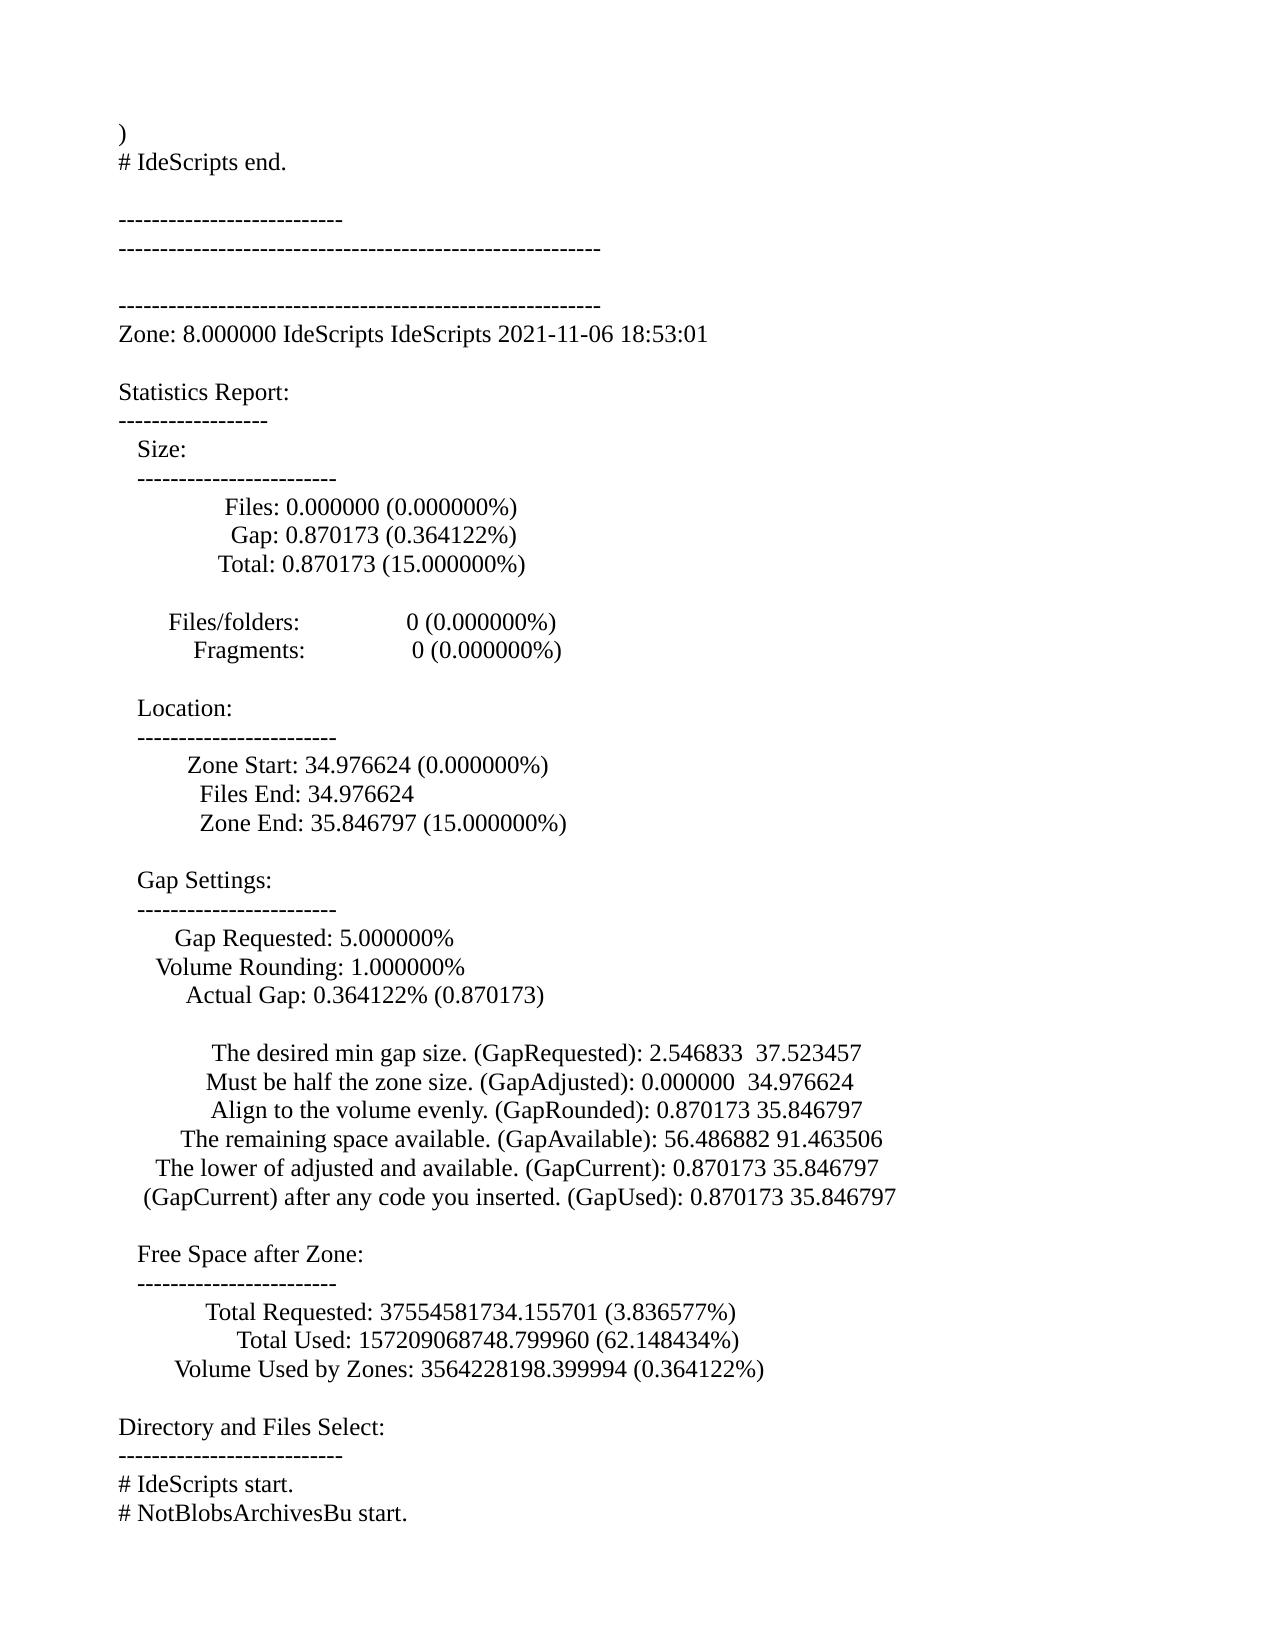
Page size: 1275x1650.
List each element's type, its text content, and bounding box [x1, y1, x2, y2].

text Files End: 34.976624 [118, 779, 1157, 808]
text ---------------------------------------------------------- [118, 233, 1157, 262]
text ------------------------ [118, 1268, 1157, 1297]
text # NotBlobsArchivesBu start. [118, 1498, 1157, 1527]
text Must be half the zone size. (GapAdjusted): 0.000000 34.976624 [118, 1067, 1157, 1096]
text Gap Requested: 5.000000% [118, 923, 1157, 952]
text Statistics Report: [118, 377, 1157, 406]
text Actual Gap: 0.364122% (0.870173) [118, 981, 1157, 1009]
text ------------------------ [118, 463, 1157, 492]
text Align to the volume evenly. (GapRounded): 0.870173 35.846797 [118, 1096, 1157, 1124]
text ) [118, 118, 1157, 147]
text Fragments: 0 (0.000000%) [118, 636, 1157, 664]
text Location: [118, 693, 1157, 722]
text Volume Used by Zones: 3564228198.399994 (0.364122%) [118, 1354, 1157, 1383]
text The lower of adjusted and available. (GapCurrent): 0.870173 35.846797 [118, 1153, 1157, 1182]
text Total Requested: 37554581734.155701 (3.836577%) [118, 1297, 1157, 1326]
text Zone: 8.000000 IdeScripts IdeScripts 2021-11-06 18:53:01 [118, 319, 1157, 348]
text Zone End: 35.846797 (15.000000%) [118, 808, 1157, 837]
text Gap: 0.870173 (0.364122%) [118, 521, 1157, 549]
text Total Used: 157209068748.799960 (62.148434%) [118, 1326, 1157, 1354]
text Volume Rounding: 1.000000% [118, 952, 1157, 981]
text --------------------------- [118, 204, 1157, 233]
text ------------------------ [118, 722, 1157, 751]
text The remaining space available. (GapAvailable): 56.486882 91.463506 [118, 1124, 1157, 1153]
text The desired min gap size. (GapRequested): 2.546833 37.523457 [118, 1038, 1157, 1067]
text Files: 0.000000 (0.000000%) [118, 492, 1157, 521]
text Total: 0.870173 (15.000000%) [118, 549, 1157, 578]
text Free Space after Zone: [118, 1239, 1157, 1268]
text (GapCurrent) after any code you inserted. (GapUsed): 0.870173 35.846797 [118, 1182, 1157, 1211]
text ---------------------------------------------------------- [118, 291, 1157, 319]
text Files/folders: 0 (0.000000%) [118, 607, 1157, 636]
text # IdeScripts start. [118, 1469, 1157, 1498]
text ------------------------ [118, 894, 1157, 923]
text Gap Settings: [118, 866, 1157, 894]
text Zone Start: 34.976624 (0.000000%) [118, 751, 1157, 779]
text ------------------ [118, 406, 1157, 434]
text --------------------------- [118, 1441, 1157, 1469]
text # IdeScripts end. [118, 147, 1157, 176]
text Directory and Files Select: [118, 1412, 1157, 1441]
text Size: [118, 434, 1157, 463]
